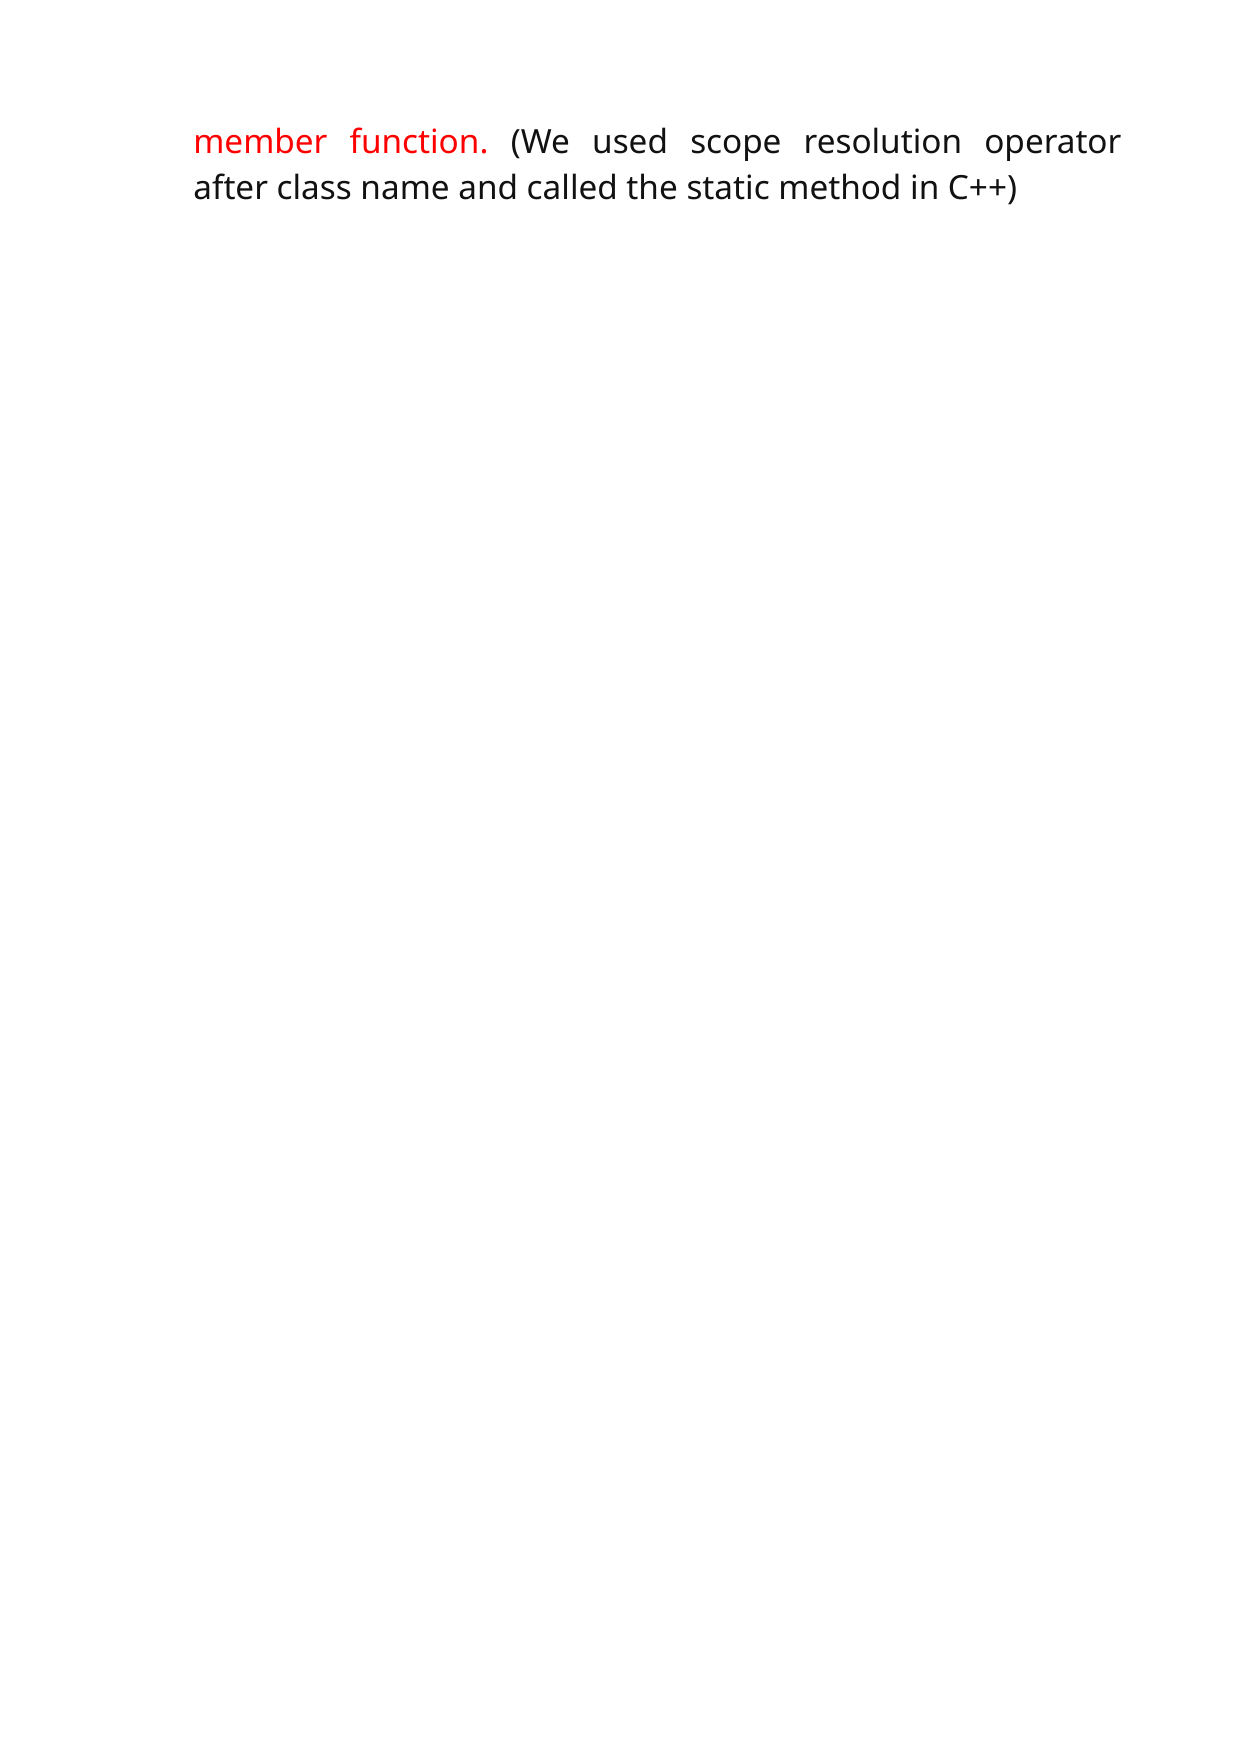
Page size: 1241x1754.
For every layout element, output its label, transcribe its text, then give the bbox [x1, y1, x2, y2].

list member function. (We used scope resolution operator after class name and called the static method in C++) [156, 118, 1122, 209]
